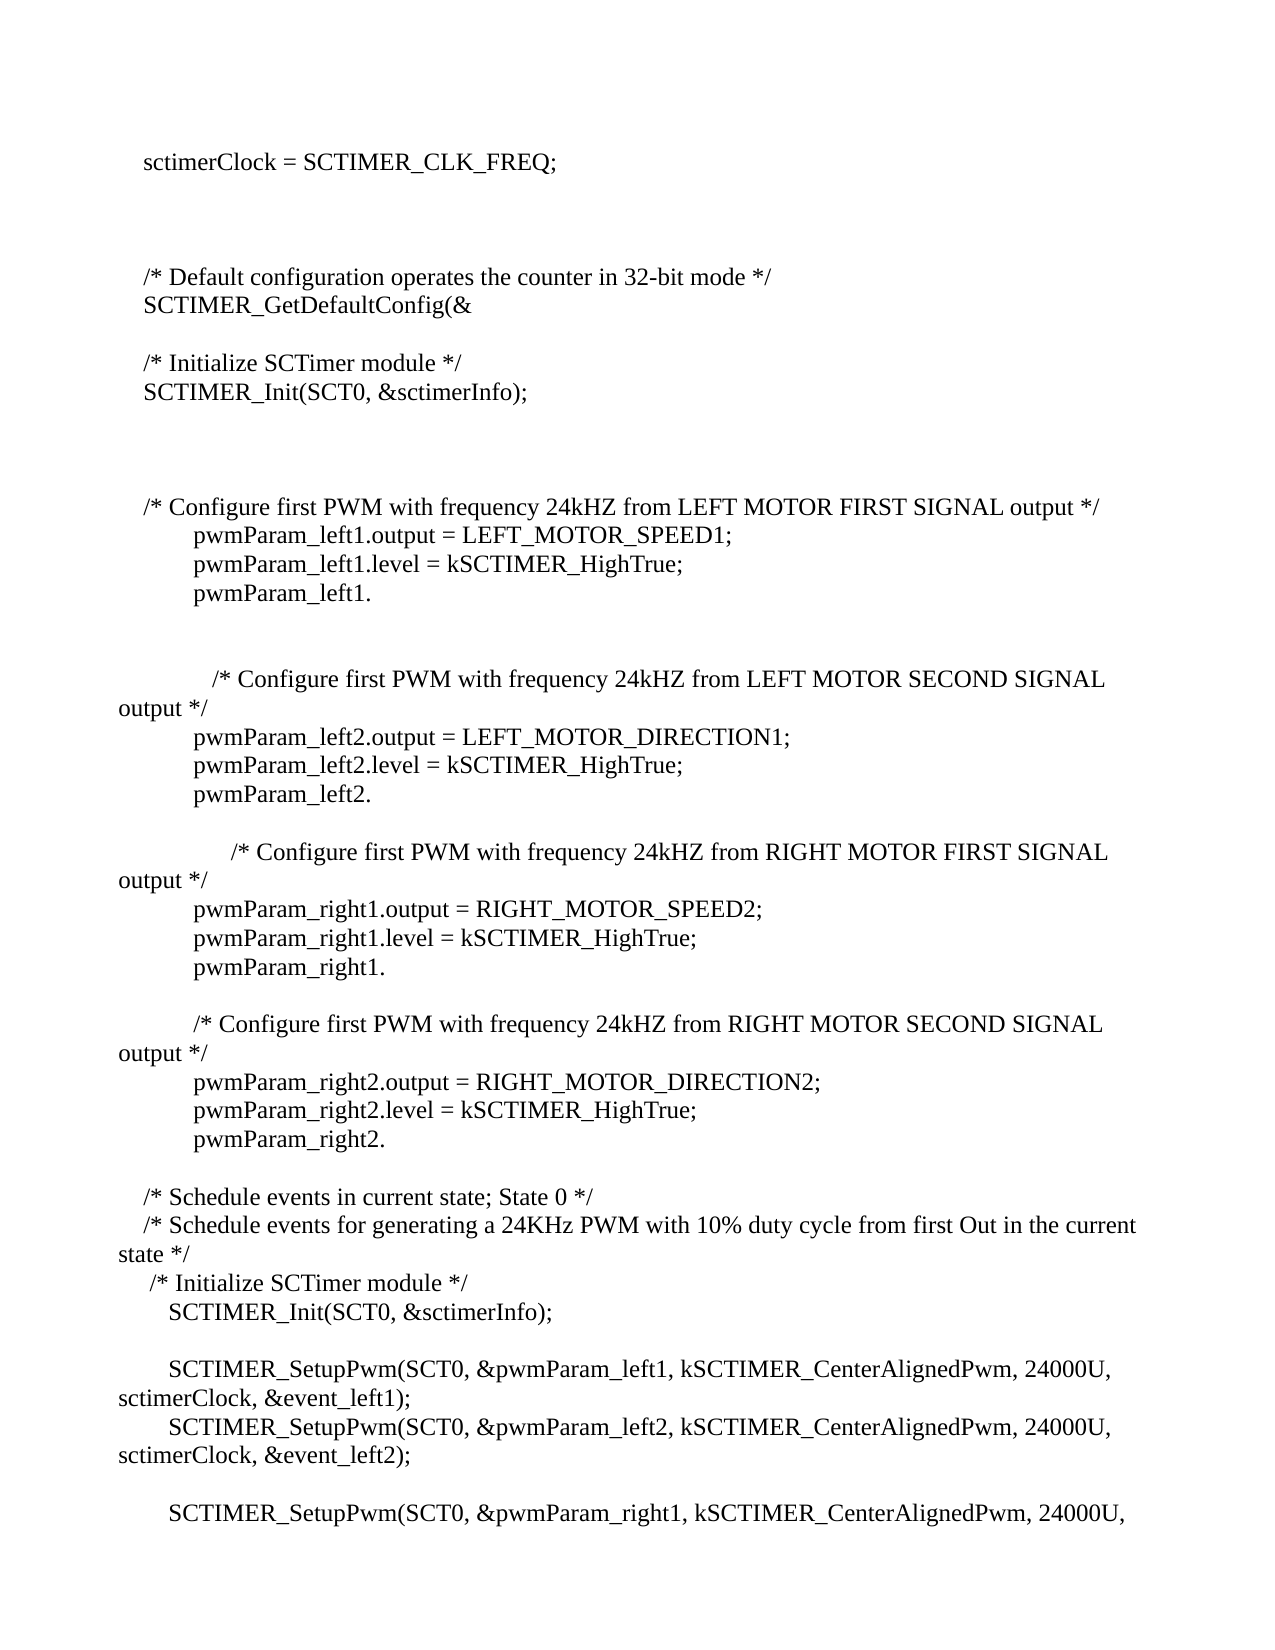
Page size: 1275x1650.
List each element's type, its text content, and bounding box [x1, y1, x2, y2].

text sctimerClock = SCTIMER_CLK_FREQ; /* Default configuration operates the counter in 32-bit mode */ SCTIMER_GetDefaultConfig(& /* Initialize SCTimer module */ SCTIMER_Init(SCT0, &sctimerInfo); /* Configure first PWM with frequency 24kHZ from LEFT MOTOR FIRST SIGNAL output */ pwmParam_left1.output = LEFT_MOTOR_SPEED1; pwmParam_left1.level = kSCTIMER_HighTrue; pwmParam_left1. /* Configure first PWM with frequency 24kHZ from LEFT MOTOR SECOND SIGNAL output */ pwmParam_left2.output = LEFT_MOTOR_DIRECTION1; pwmParam_left2.level = kSCTIMER_HighTrue; pwmParam_left2. /* Configure first PWM with frequency 24kHZ from RIGHT MOTOR FIRST SIGNAL output */ pwmParam_right1.output = RIGHT_MOTOR_SPEED2; pwmParam_right1.level = kSCTIMER_HighTrue; pwmParam_right1. /* Configure first PWM with frequency 24kHZ from RIGHT MOTOR SECOND SIGNAL output */ pwmParam_right2.output = RIGHT_MOTOR_DIRECTION2; pwmParam_right2.level = kSCTIMER_HighTrue; pwmParam_right2. /* Schedule events in current state; State 0 */ /* Schedule events for generating a 24KHz PWM with 10% duty cycle from first Out in the current state */ /* Initialize SCTimer module */ SCTIMER_Init(SCT0, &sctimerInfo); SCTIMER_SetupPwm(SCT0, &pwmParam_left1, kSCTIMER_CenterAlignedPwm, 24000U, sctimerClock, &event_left1); SCTIMER_SetupPwm(SCT0, &pwmParam_left2, kSCTIMER_CenterAlignedPwm, 24000U, sctimerClock, &event_left2); SCTIMER_SetupPwm(SCT0, &pwmParam_right1, kSCTIMER_CenterAlignedPwm, 24000U, [118, 118, 1157, 1527]
